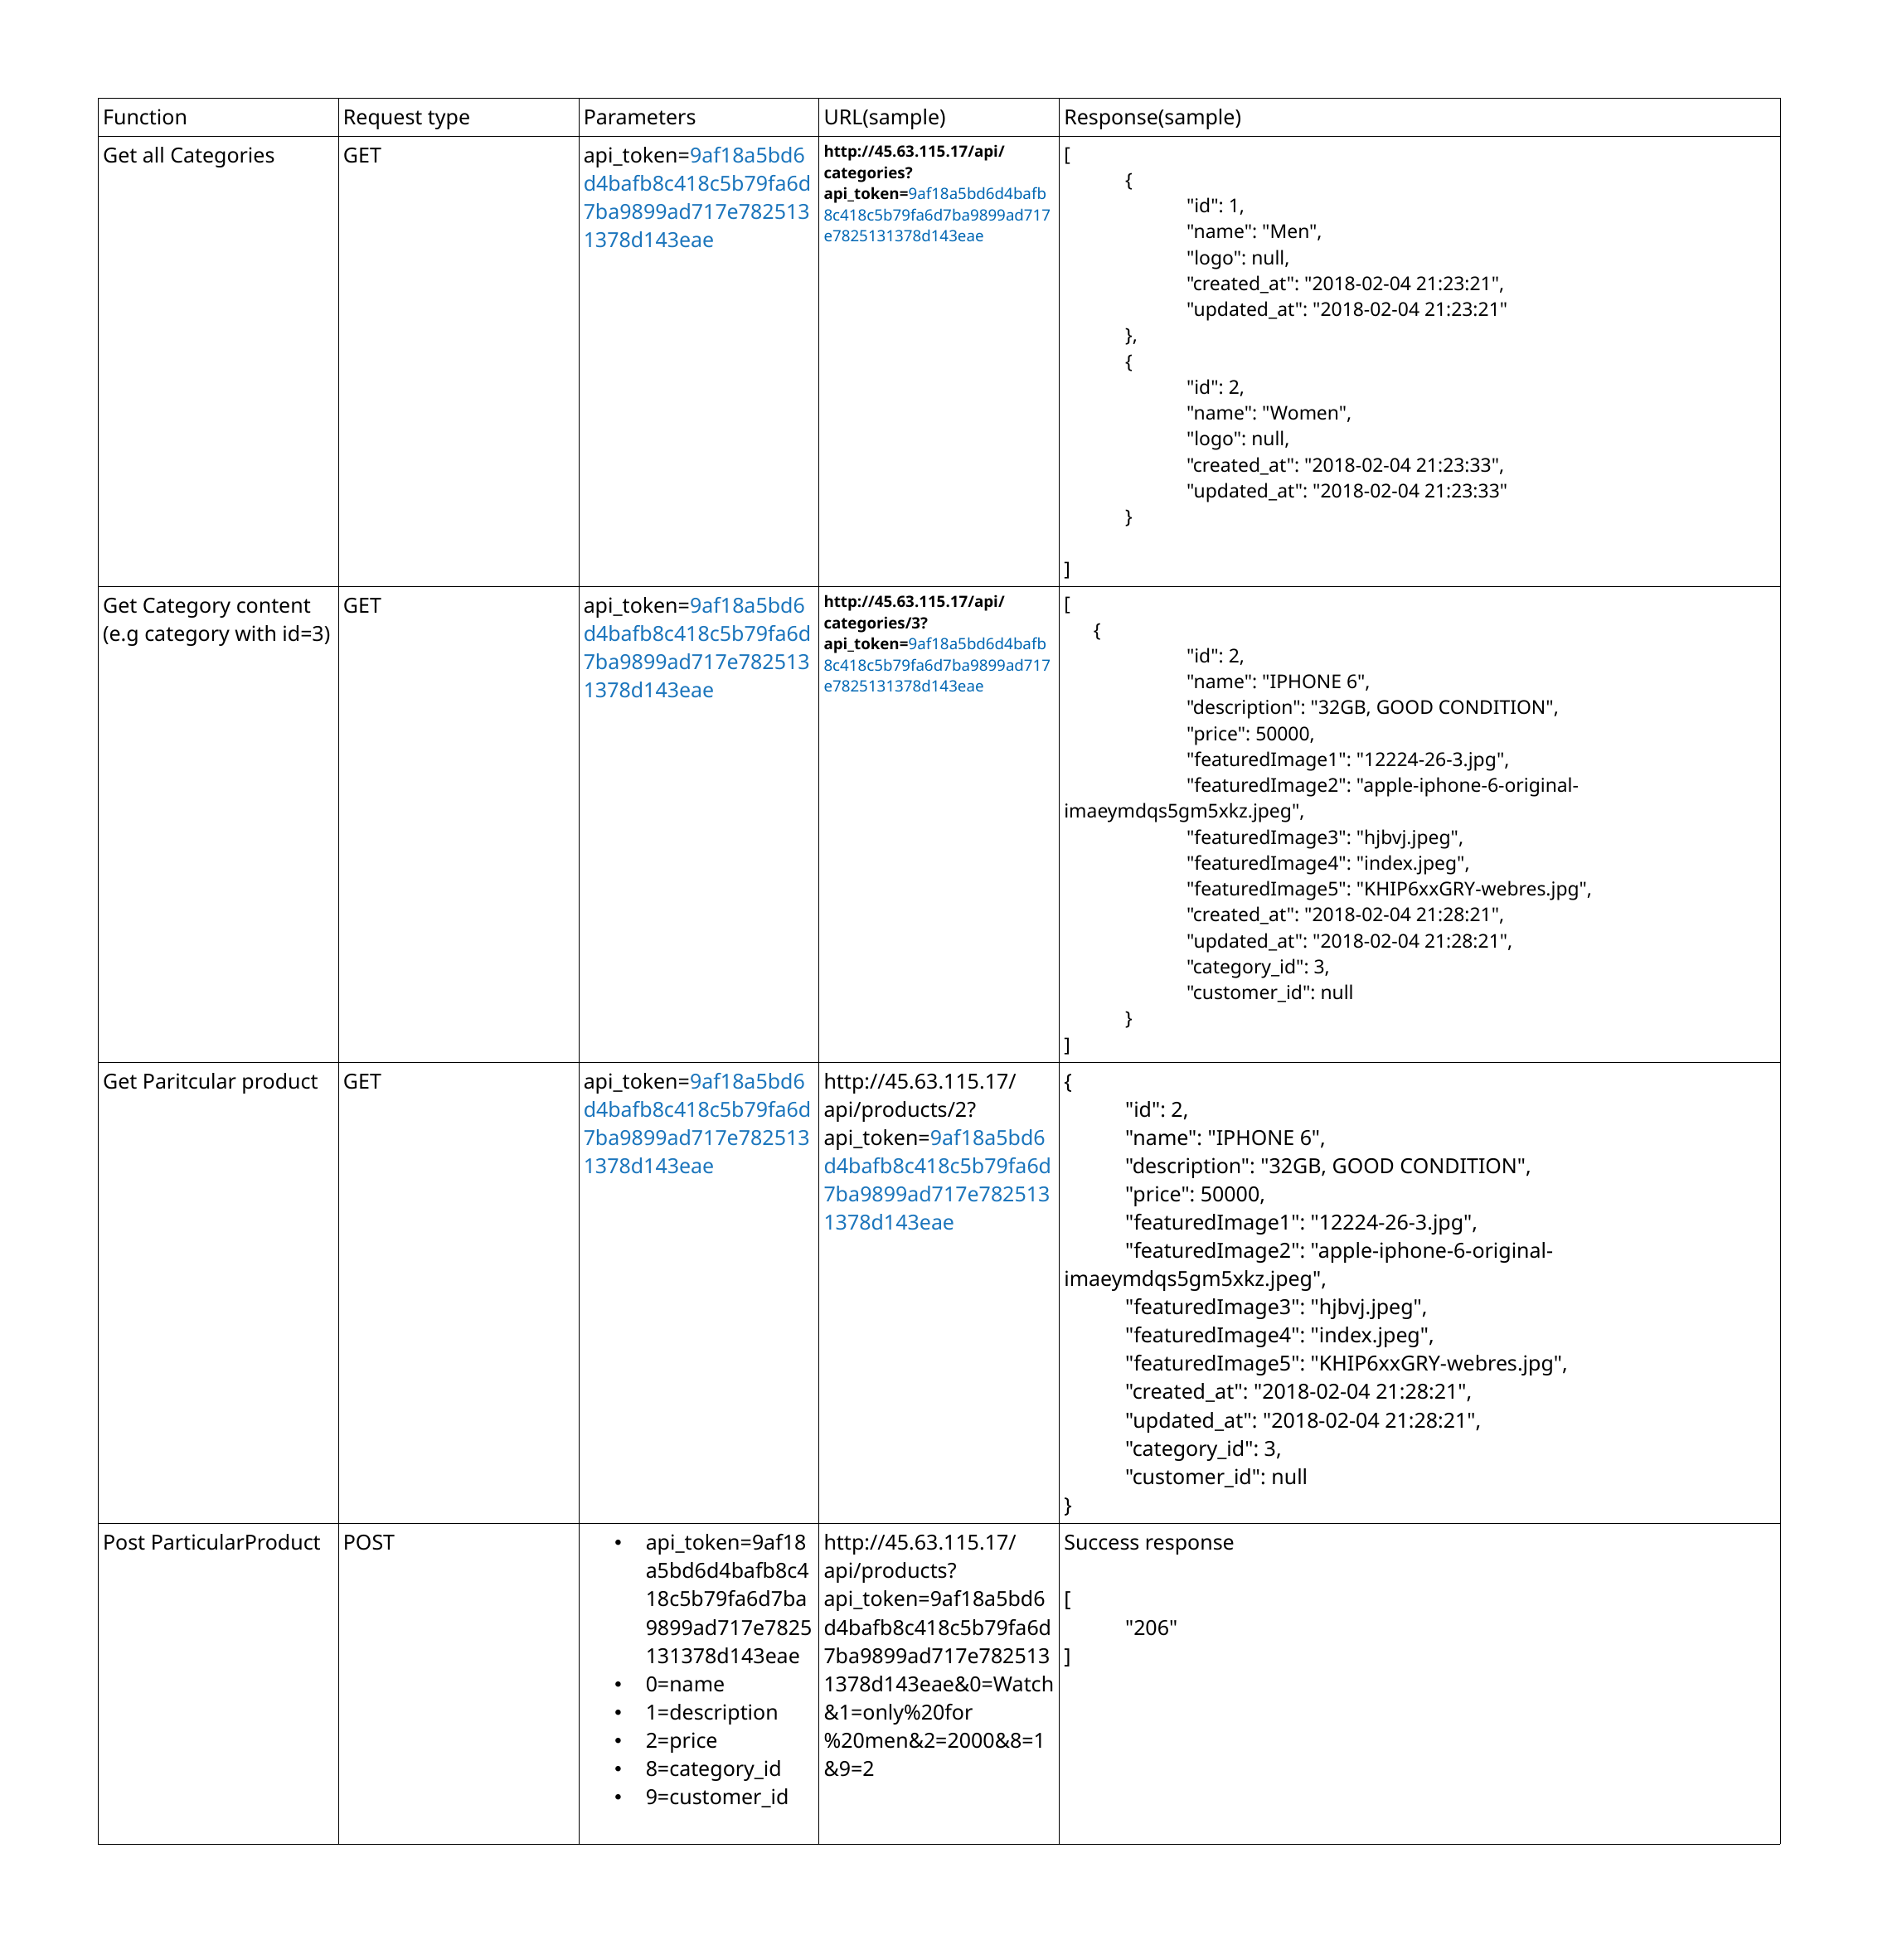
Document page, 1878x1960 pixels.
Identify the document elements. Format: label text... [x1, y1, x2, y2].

table_cell http://45.63.115.17/api/products?api_token=9af18a5bd6d4bafb8c418c5b79fa6d7ba9899ad717e7825131378d143eae&0=Watch&1=only%20for%20men&2=2000&8=1&9=2 [819, 1524, 1059, 1843]
table_cell http://45.63.115.17/api/categories/3?api_token=9af18a5bd6d4bafb8c418c5b79fa6d7ba9899ad717e7825131378d143eae [819, 587, 1059, 1062]
table_header Parameters [580, 99, 818, 136]
table_cell api_token=9af18a5bd6d4bafb8c418c5b79fa6d7ba9899ad717e7825131378d143eae 0=name 1=description 2=price 8=category_id 9=customer_id [580, 1524, 818, 1843]
table_cell POST [339, 1524, 579, 1843]
table_cell GET [339, 587, 579, 1062]
table_cell Get Category content (e.g category with id=3) [99, 587, 338, 1062]
table_cell [ { "id": 1, "name": "Men", "logo": null, "created_at": "2018-02-04 21:23:21", "updated_at": "2018-02-04 21:23:21" }, { "id": 2, "name": "Women", "logo": null, "created_at": "2018-02-04 21:23:33", "updated_at": "2018-02-04 21:23:33" } ] [1060, 137, 1780, 586]
table_cell api_token=9af18a5bd6d4bafb8c418c5b79fa6d7ba9899ad717e7825131378d143eae [580, 587, 818, 1062]
table_header Request type [339, 99, 579, 136]
table_cell { "id": 2, "name": "IPHONE 6", "description": "32GB, GOOD CONDITION", "price": 50000, "featuredImage1": "12224-26-3.jpg", "featuredImage2": "apple-iphone-6-original-imaeymdqs5gm5xkz.jpeg", "featuredImage3": "hjbvj.jpeg", "featuredImage4": "index.jpeg", "featuredImage5": "KHIP6xxGRY-webres.jpg", "created_at": "2018-02-04 21:28:21", "updated_at": "2018-02-04 21:28:21", "category_id": 3, "customer_id": null } [1060, 1063, 1780, 1523]
table_cell http://45.63.115.17/api/products/2?api_token=9af18a5bd6d4bafb8c418c5b79fa6d7ba9899ad717e7825131378d143eae [819, 1063, 1059, 1523]
table_cell GET [339, 137, 579, 586]
table_cell Post ParticularProduct [99, 1524, 338, 1843]
table_header Response(sample) [1060, 99, 1780, 136]
table_cell GET [339, 1063, 579, 1523]
table_cell Success response [ "206" ] [1060, 1524, 1780, 1843]
table_header Function [99, 99, 338, 136]
table_cell Get all Categories [99, 137, 338, 586]
table_header URL(sample) [819, 99, 1059, 136]
table_cell http://45.63.115.17/api/categories?api_token=9af18a5bd6d4bafb8c418c5b79fa6d7ba9899ad717e7825131378d143eae [819, 137, 1059, 586]
table_cell [ { "id": 2, "name": "IPHONE 6", "description": "32GB, GOOD CONDITION", "price": 50000, "featuredImage1": "12224-26-3.jpg", "featuredImage2": "apple-iphone-6-original-imaeymdqs5gm5xkz.jpeg", "featuredImage3": "hjbvj.jpeg", "featuredImage4": "index.jpeg", "featuredImage5": "KHIP6xxGRY-webres.jpg", "created_at": "2018-02-04 21:28:21", "updated_at": "2018-02-04 21:28:21", "category_id": 3, "customer_id": null } ] [1060, 587, 1780, 1062]
table_cell api_token=9af18a5bd6d4bafb8c418c5b79fa6d7ba9899ad717e7825131378d143eae [580, 137, 818, 586]
table_cell api_token=9af18a5bd6d4bafb8c418c5b79fa6d7ba9899ad717e7825131378d143eae [580, 1063, 818, 1523]
table_cell Get Paritcular product [99, 1063, 338, 1523]
